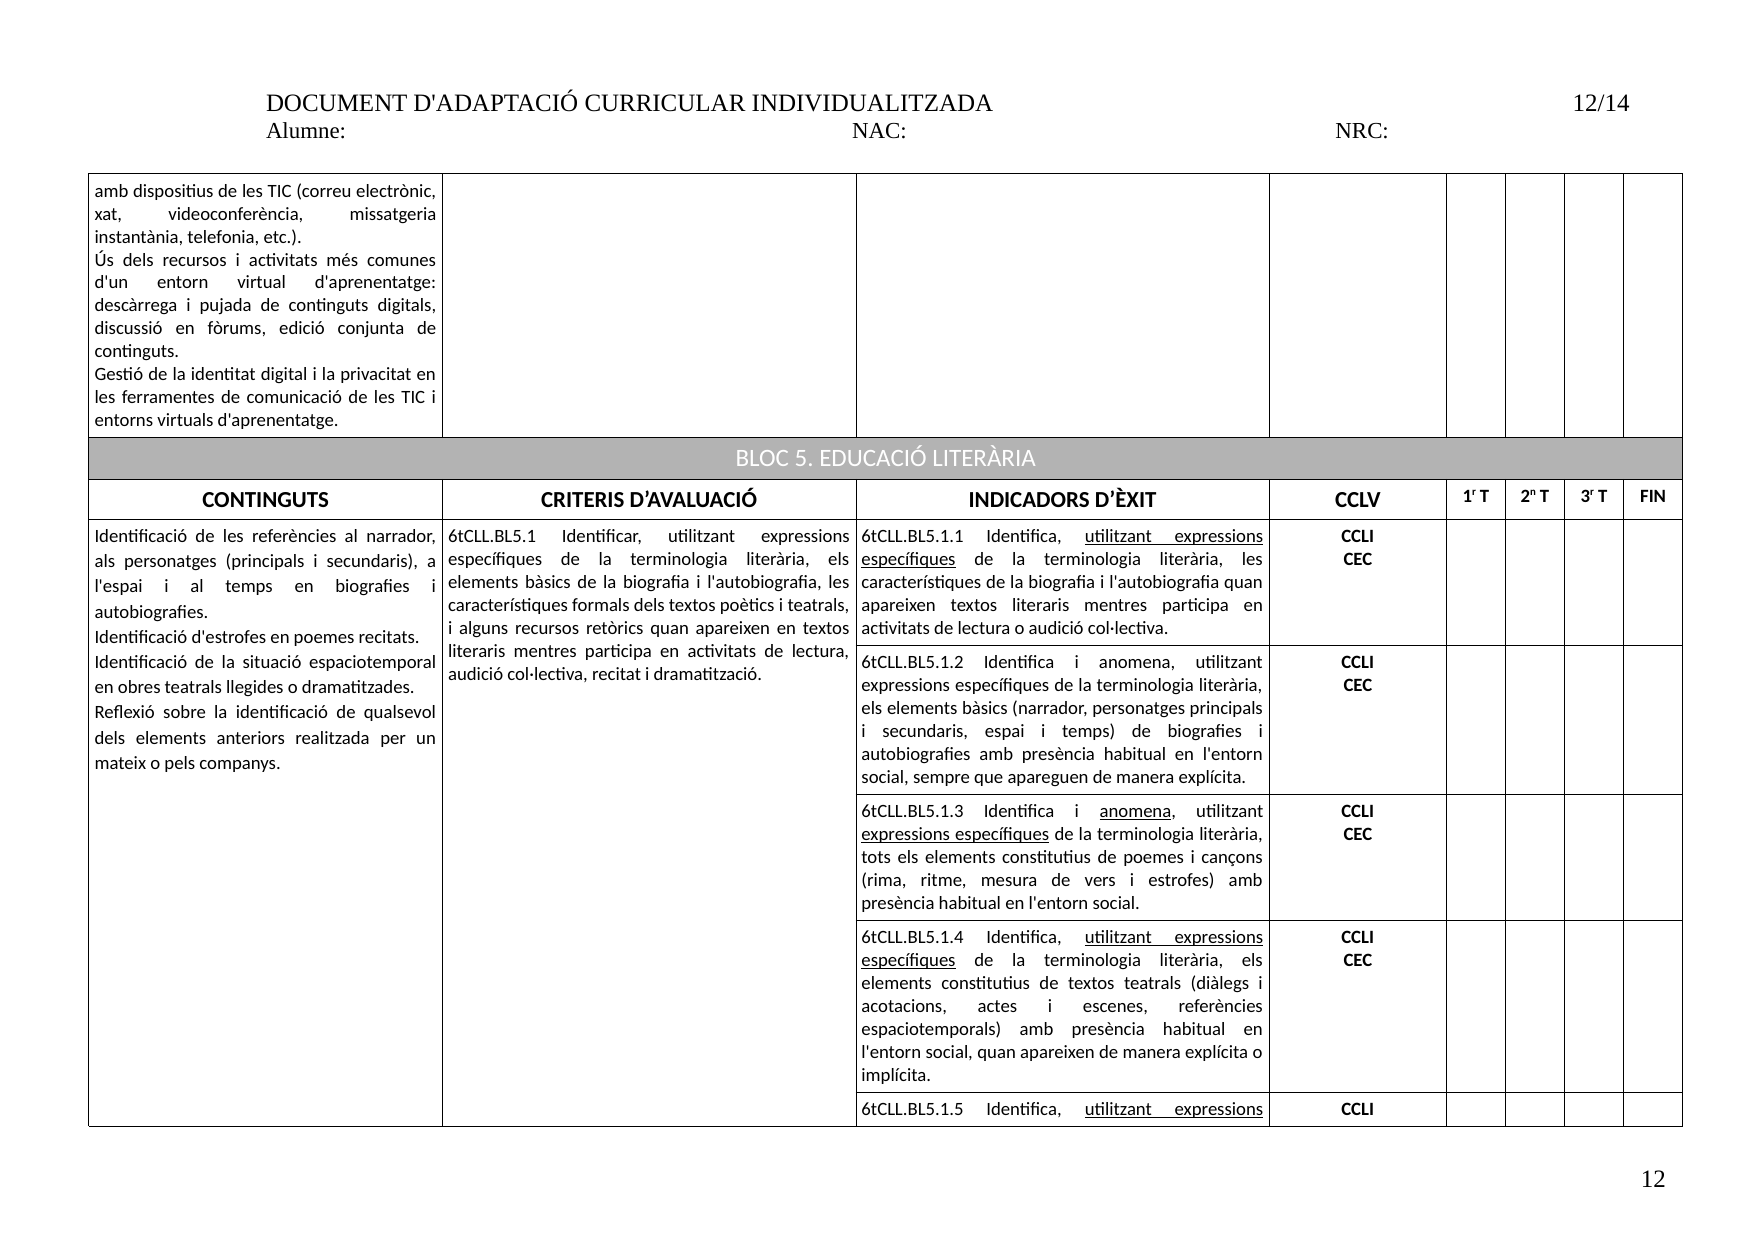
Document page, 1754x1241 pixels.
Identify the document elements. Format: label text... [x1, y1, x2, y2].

table_cell 6tCLL.BL5.1.3 Identifica i anomena, utilitzant expressions específiques de la terminologia literària, tots els elements constitutius de poemes i cançons (rima, ritme, mesura de vers i estrofes) amb presència habitual en l'entorn social. [857, 795, 1269, 920]
table_cell [857, 174, 1269, 437]
table_cell CRITERIS D’AVALUACIÓ [443, 480, 856, 518]
table_cell [1506, 174, 1564, 437]
table_cell [1506, 520, 1564, 644]
table_cell [1270, 174, 1446, 437]
table_cell [1565, 921, 1623, 1092]
table_cell [1447, 174, 1505, 437]
table_cell CONTINGUTS [89, 480, 442, 518]
table_cell CCLV [1270, 480, 1446, 518]
table_cell [1624, 520, 1682, 644]
table_cell [1447, 921, 1505, 1092]
table_cell [1624, 1093, 1682, 1126]
table_cell [1624, 921, 1682, 1092]
table_cell CCLI CEC [1270, 646, 1446, 794]
table_cell [1624, 646, 1682, 794]
table_cell 6tCLL.BL5.1 Identificar, utilitzant expressions específiques de la terminologia literària, els elements bàsics de la biografia i l'autobiografia, les característiques formals dels textos poètics i teatrals, i alguns recursos retòrics quan apareixen en textos literaris mentres participa en activitats de lectura, audició col·lectiva, recitat i dramatització. [443, 520, 856, 1126]
table_cell [1624, 795, 1682, 920]
table_cell [1565, 174, 1623, 437]
table_cell [1506, 646, 1564, 794]
table_cell CCLI [1270, 1093, 1446, 1126]
table_cell [1447, 646, 1505, 794]
table_cell INDICADORS D’ÈXIT [857, 480, 1269, 518]
table_cell [1506, 921, 1564, 1092]
table_cell [1506, 795, 1564, 920]
table_cell [1565, 520, 1623, 644]
table_cell CCLI CEC [1270, 520, 1446, 644]
table_cell [1447, 795, 1505, 920]
table_cell BLOC 5. EDUCACIÓ LITERÀRIA [89, 438, 1682, 479]
table_cell [1447, 520, 1505, 644]
table_cell 2n T [1506, 480, 1564, 518]
table_cell [443, 174, 856, 437]
table_cell [1565, 646, 1623, 794]
table_cell [1565, 795, 1623, 920]
table_cell [1506, 1093, 1564, 1126]
table_cell 1r T [1447, 480, 1505, 518]
table_cell CCLI CEC [1270, 921, 1446, 1092]
table_cell CCLI CEC [1270, 795, 1446, 920]
table_cell 6tCLL.BL5.1.2 Identifica i anomena, utilitzant expressions específiques de la terminologia literària, els elements bàsics (narrador, personatges principals i secundaris, espai i temps) de biografies i autobiografies amb presència habitual en l'entorn social, sempre que apareguen de manera explícita. [857, 646, 1269, 794]
table_cell amb dispositius de les TIC (correu electrònic, xat, videoconferència, missatgeria instantània, telefonia, etc.). Ús dels recursos i activitats més comunes d'un entorn virtual d'aprenentatge: descàrrega i pujada de continguts digitals, discussió en fòrums, edició conjunta de continguts. Gestió de la identitat digital i la privacitat en les ferramentes de comunicació de les TIC i entorns virtuals d'aprenentatge. [89, 174, 442, 437]
table_cell [1447, 1093, 1505, 1126]
table_cell [1565, 1093, 1623, 1126]
table_cell 6tCLL.BL5.1.1 Identifica, utilitzant expressions específiques de la terminologia literària, les característiques de la biografia i l'autobiografia quan apareixen textos literaris mentres participa en activitats de lectura o audició col·lectiva. [857, 520, 1269, 644]
table_cell FIN [1624, 480, 1682, 518]
table_cell 6tCLL.BL5.1.4 Identifica, utilitzant expressions específiques de la terminologia literària, els elements constitutius de textos teatrals (diàlegs i acotacions, actes i escenes, referències espaciotemporals) amb presència habitual en l'entorn social, quan apareixen de manera explícita o implícita. [857, 921, 1269, 1092]
table_cell Identificació de les referències al narrador, als personatges (principals i secundaris), a l'espai i al temps en biografies i autobiografies. Identificació d'estrofes en poemes recitats. Identificació de la situació espaciotemporal en obres teatrals llegides o dramatitzades. Reflexió sobre la identificació de qualsevol dels elements anteriors realitzada per un mateix o pels companys. [89, 520, 442, 1126]
table_cell 3r T [1565, 480, 1623, 518]
table_cell 6tCLL.BL5.1.5 Identifica, utilitzant expressions [857, 1093, 1269, 1126]
table_cell [1624, 174, 1682, 437]
